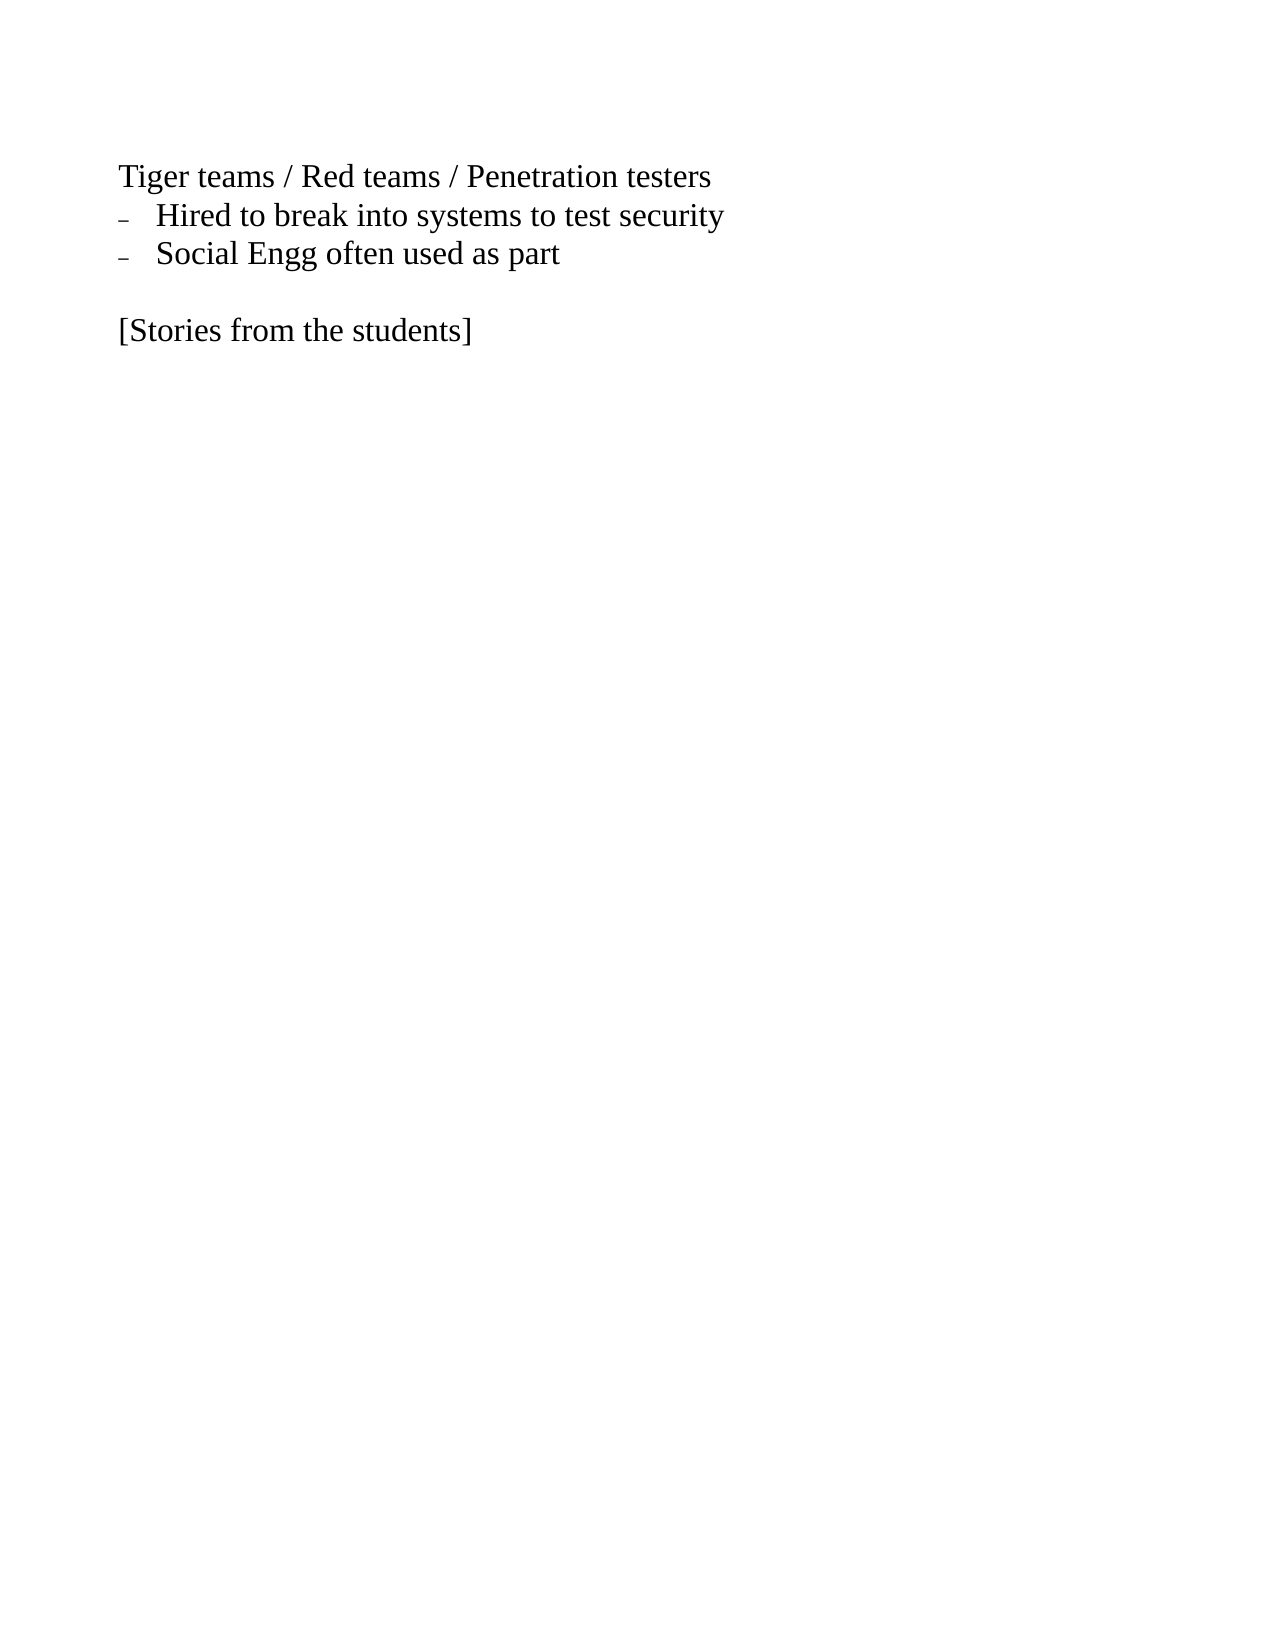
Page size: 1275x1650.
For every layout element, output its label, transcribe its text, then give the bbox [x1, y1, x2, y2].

text [Stories from the students] [118, 310, 1157, 348]
list Social Engg often used as part [118, 233, 1157, 271]
list Hired to break into systems to test security [118, 195, 1157, 233]
text Tiger teams / Red teams / Penetration testers [118, 156, 1157, 195]
